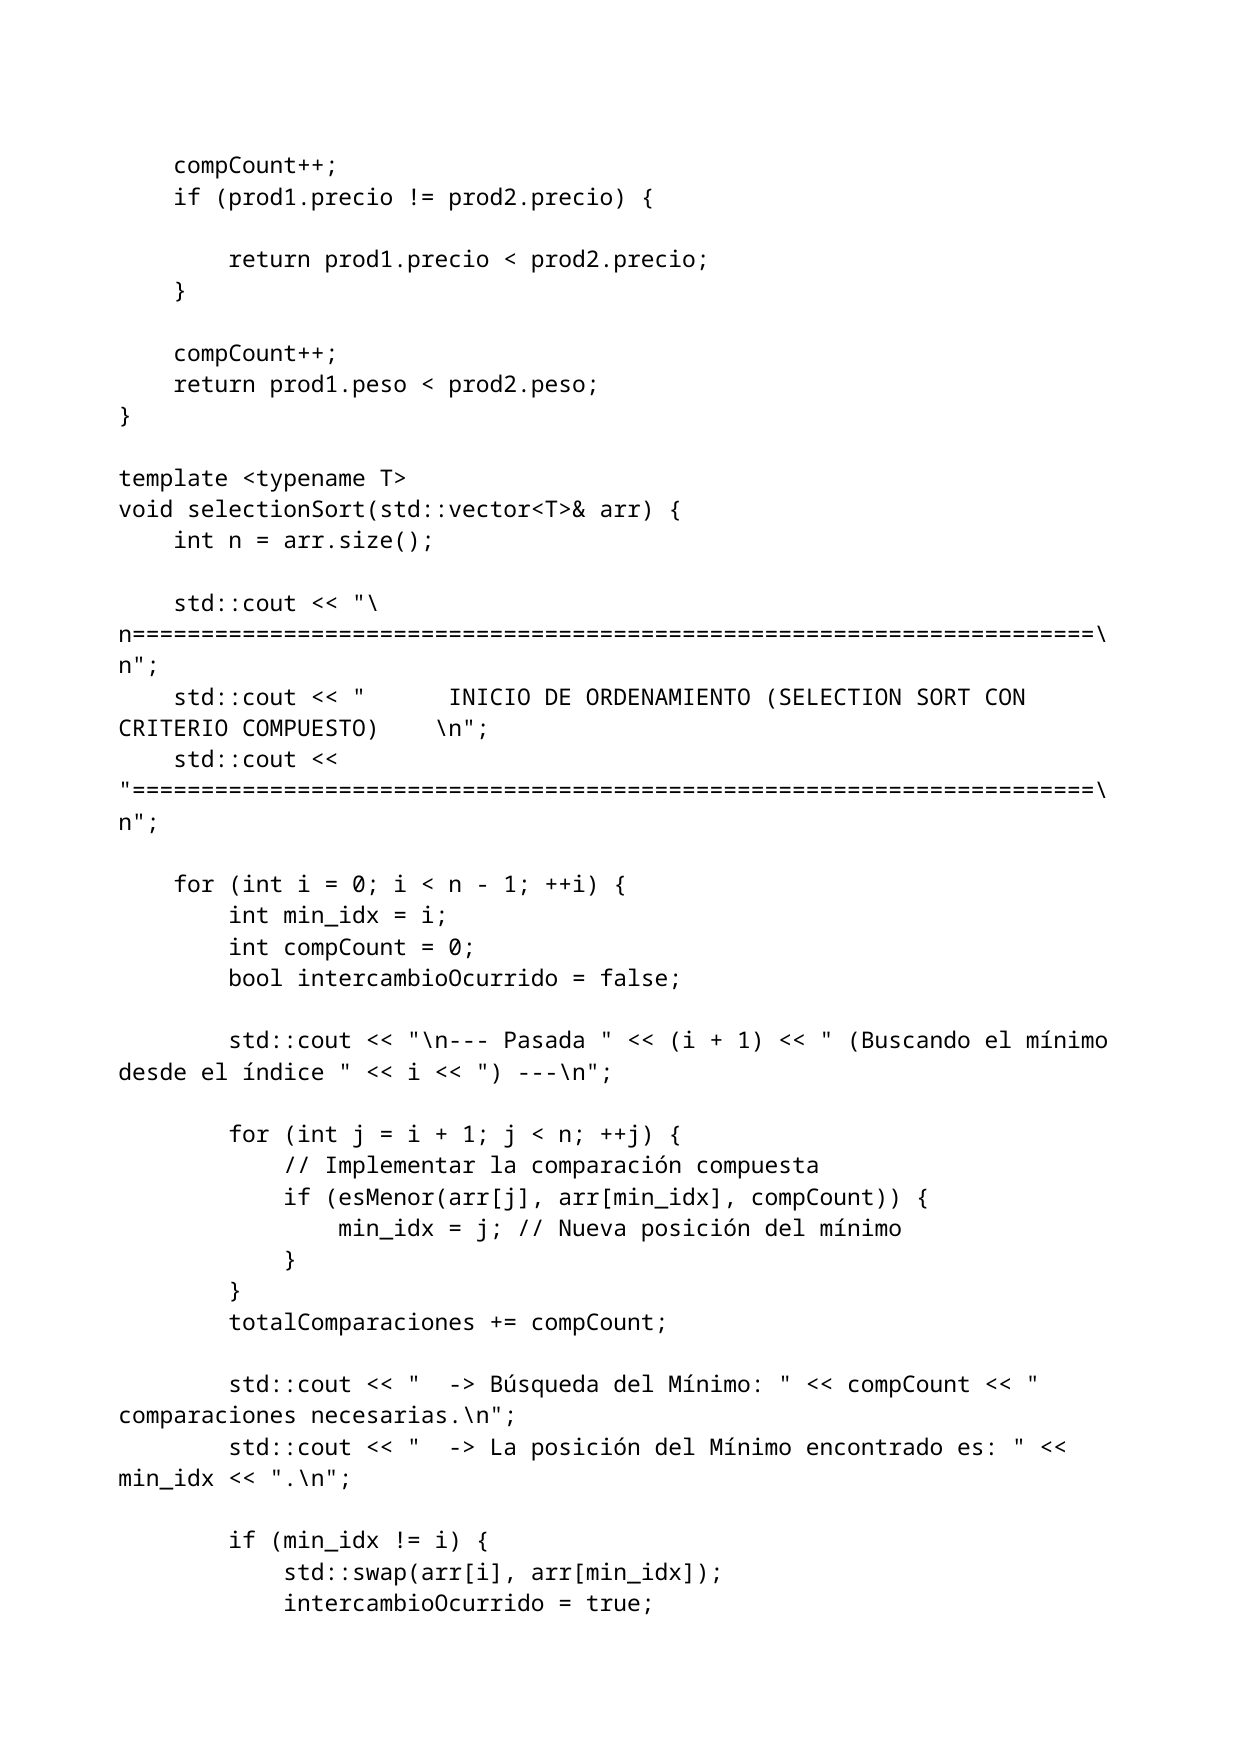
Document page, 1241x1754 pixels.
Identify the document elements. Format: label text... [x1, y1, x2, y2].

text if (prod1.precio != prod2.precio) { [118, 181, 1122, 212]
text } [118, 1243, 1122, 1274]
text std::cout << "======================================================================\n"; [118, 743, 1122, 837]
text min_idx = j; // Nueva posición del mínimo [118, 1212, 1122, 1243]
text compCount++; [118, 149, 1122, 181]
text } [118, 274, 1122, 306]
text bool intercambioOcurrido = false; [118, 962, 1122, 993]
text totalComparaciones += compCount; [118, 1306, 1122, 1337]
text template <typename T> [118, 462, 1122, 493]
text compCount++; [118, 337, 1122, 368]
text return prod1.precio < prod2.precio; [118, 243, 1122, 274]
text intercambioOcurrido = true; [118, 1587, 1122, 1618]
text std::cout << " -> La posición del Mínimo encontrado es: " << min_idx << ".\n"; [118, 1431, 1122, 1493]
text std::cout << " -> Búsqueda del Mínimo: " << compCount << " comparaciones necesarias.\n"; [118, 1368, 1122, 1431]
text std::cout << " INICIO DE ORDENAMIENTO (SELECTION SORT CON CRITERIO COMPUESTO) \n"; [118, 681, 1122, 743]
text int compCount = 0; [118, 931, 1122, 962]
text if (min_idx != i) { [118, 1524, 1122, 1556]
text int n = arr.size(); [118, 524, 1122, 556]
text for (int i = 0; i < n - 1; ++i) { [118, 868, 1122, 899]
text std::cout << "\n======================================================================\n"; [118, 587, 1122, 681]
text // Implementar la comparación compuesta [118, 1149, 1122, 1181]
text void selectionSort(std::vector<T>& arr) { [118, 493, 1122, 524]
text return prod1.peso < prod2.peso; [118, 368, 1122, 399]
text } [118, 399, 1122, 431]
text int min_idx = i; [118, 899, 1122, 931]
text if (esMenor(arr[j], arr[min_idx], compCount)) { [118, 1181, 1122, 1212]
text } [118, 1274, 1122, 1306]
text for (int j = i + 1; j < n; ++j) { [118, 1118, 1122, 1149]
text std::cout << "\n--- Pasada " << (i + 1) << " (Buscando el mínimo desde el índice " << i << ") ---\n"; [118, 1024, 1122, 1087]
text std::swap(arr[i], arr[min_idx]); [118, 1556, 1122, 1587]
